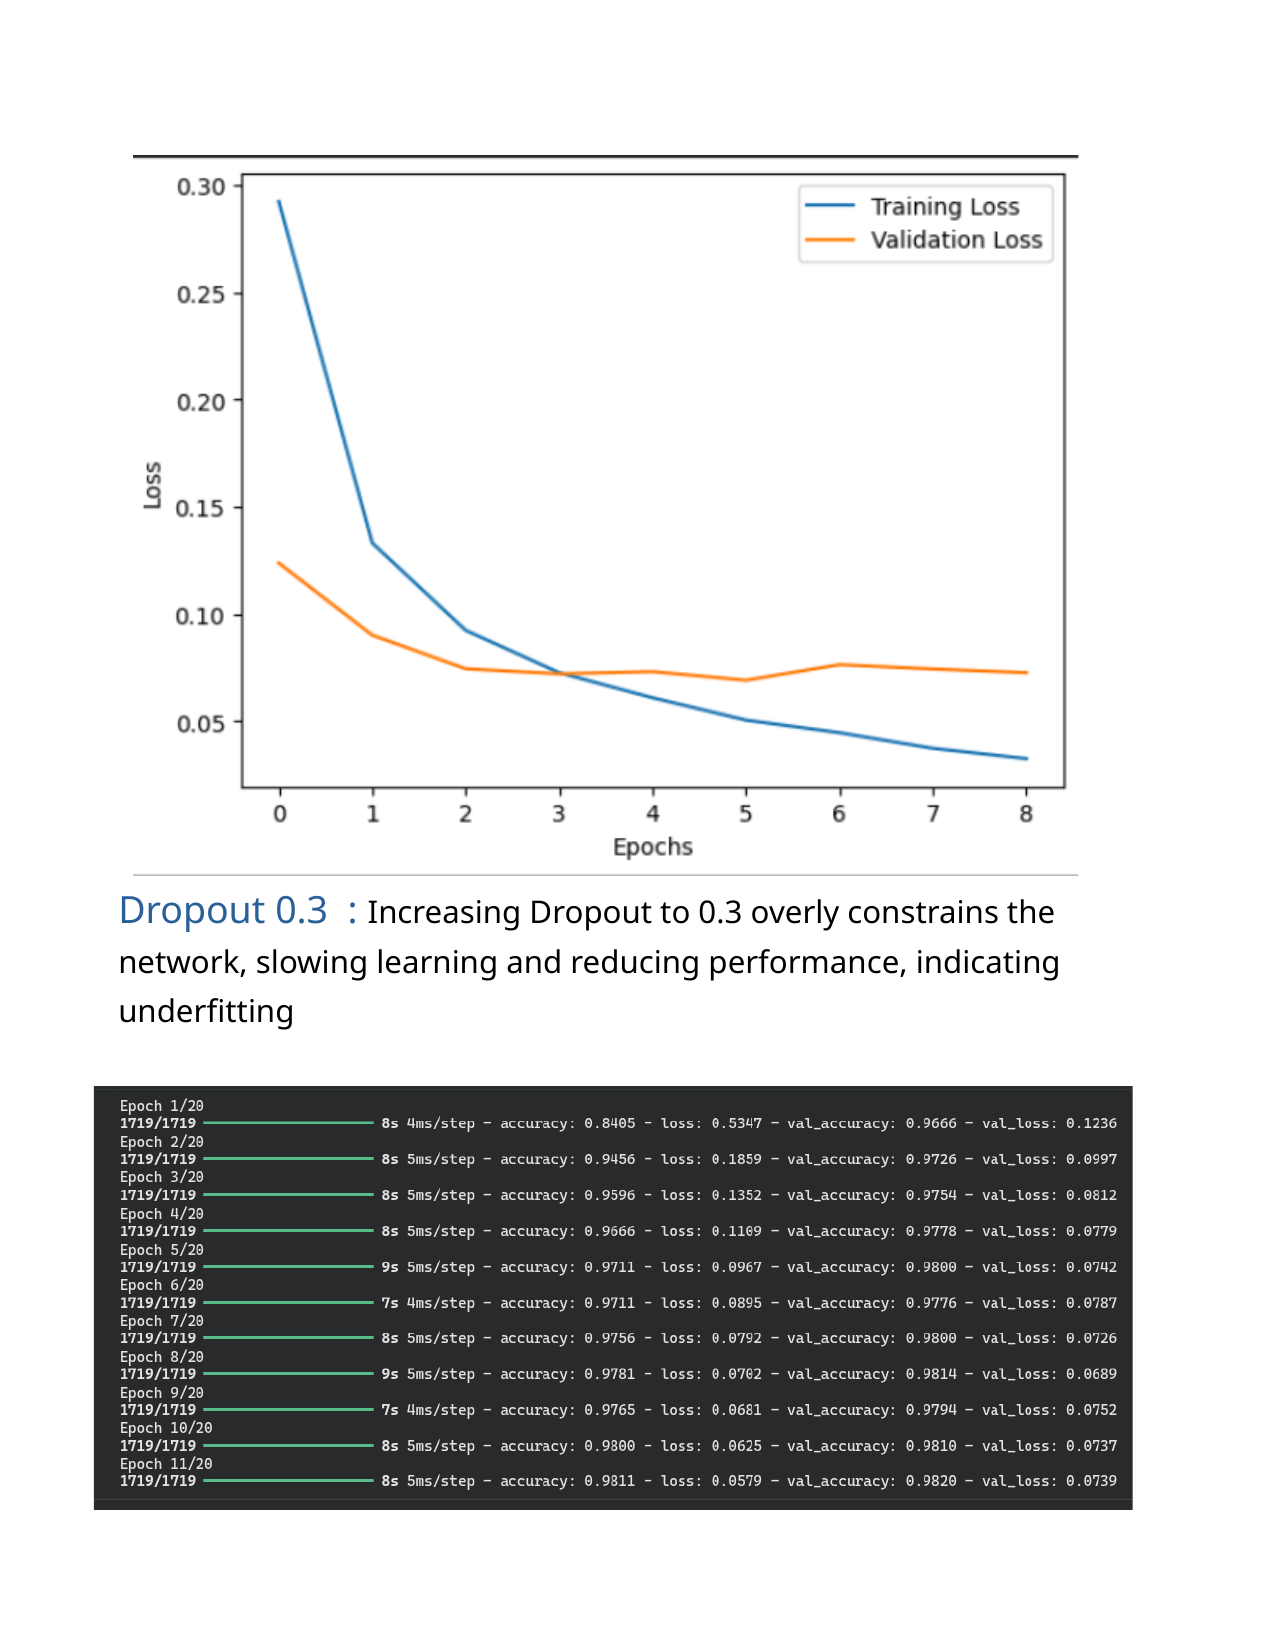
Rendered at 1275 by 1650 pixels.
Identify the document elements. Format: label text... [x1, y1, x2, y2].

picture [93, 1086, 1133, 1510]
text Dropout 0.3 : Increasing Dropout to 0.3 overly constrains the network, slowing learning and reducing performance, indicating underfitting [118, 166, 1157, 1032]
picture [133, 155, 1079, 876]
